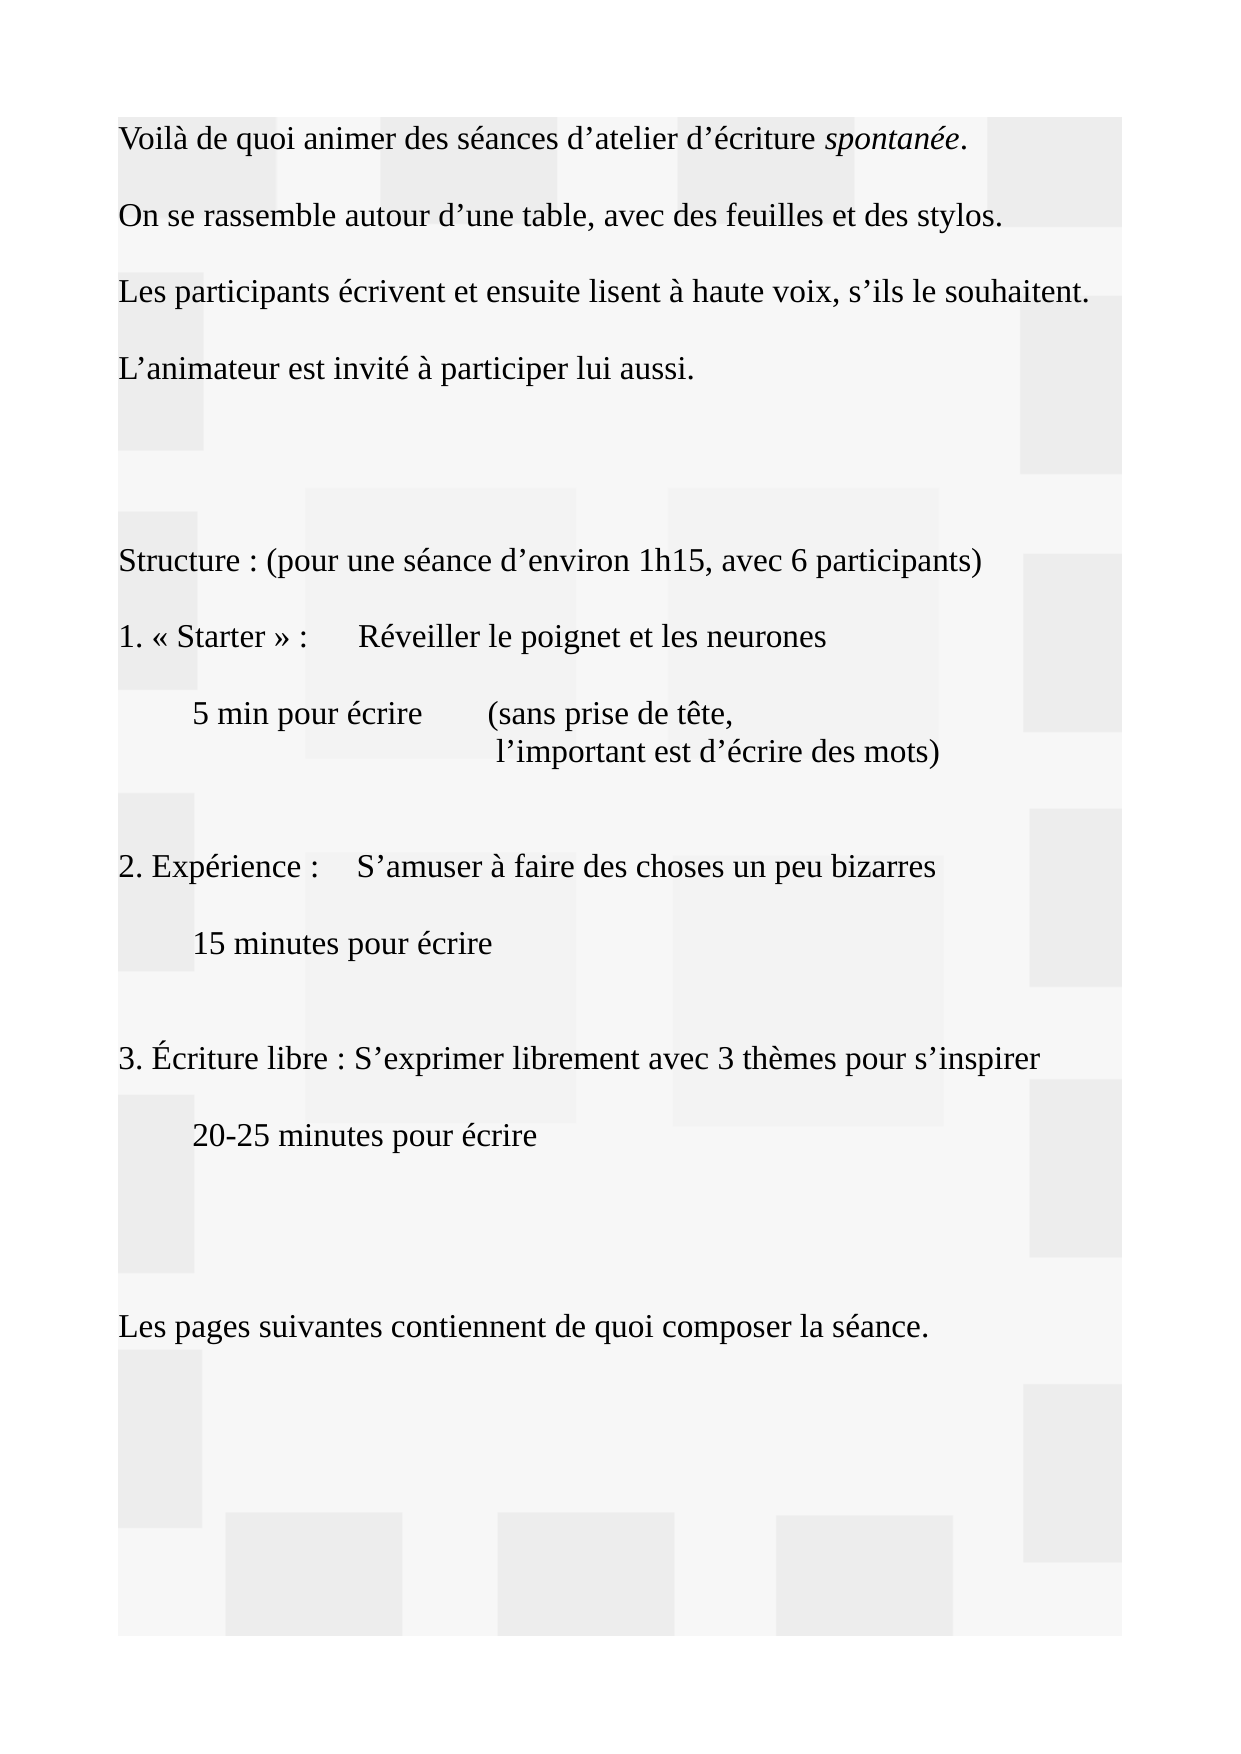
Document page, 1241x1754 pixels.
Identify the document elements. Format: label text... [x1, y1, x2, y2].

text 2. Expérience : S’amuser à faire des choses un peu bizarres [118, 846, 1122, 885]
text 15 minutes pour écrire [118, 923, 1122, 961]
picture [220, 885, 1021, 923]
text Voilà de quoi animer des séances d’atelier d’écriture spontanée. [118, 118, 1122, 156]
text 5 min pour écrire (sans prise de tête, l’important est d’écrire des mots) [118, 693, 1122, 770]
picture [220, 655, 1021, 693]
text 20-25 minutes pour écrire [118, 1115, 1122, 1153]
text On se rassemble autour d’une table, avec des feuilles et des stylos. [118, 195, 1122, 233]
text Les participants écrivent et ensuite lisent à haute voix, s’ils le souhaitent. [118, 271, 1122, 310]
text Les pages suivantes contiennent de quoi composer la séance. [118, 1306, 1122, 1345]
picture [220, 476, 1021, 540]
text 1. « Starter » : Réveiller le poignet et les neurones [118, 616, 1122, 655]
text L’animateur est invité à participer lui aussi. [118, 348, 1122, 386]
picture [220, 578, 1021, 616]
text 3. Écriture libre : S’exprimer librement avec 3 thèmes pour s’inspirer [118, 1038, 1122, 1076]
picture [220, 1153, 1021, 1277]
picture [220, 770, 1021, 846]
text Structure : (pour une séance d’environ 1h15, avec 6 participants) [118, 540, 1122, 578]
picture [220, 1076, 1021, 1115]
picture [220, 961, 1021, 1038]
